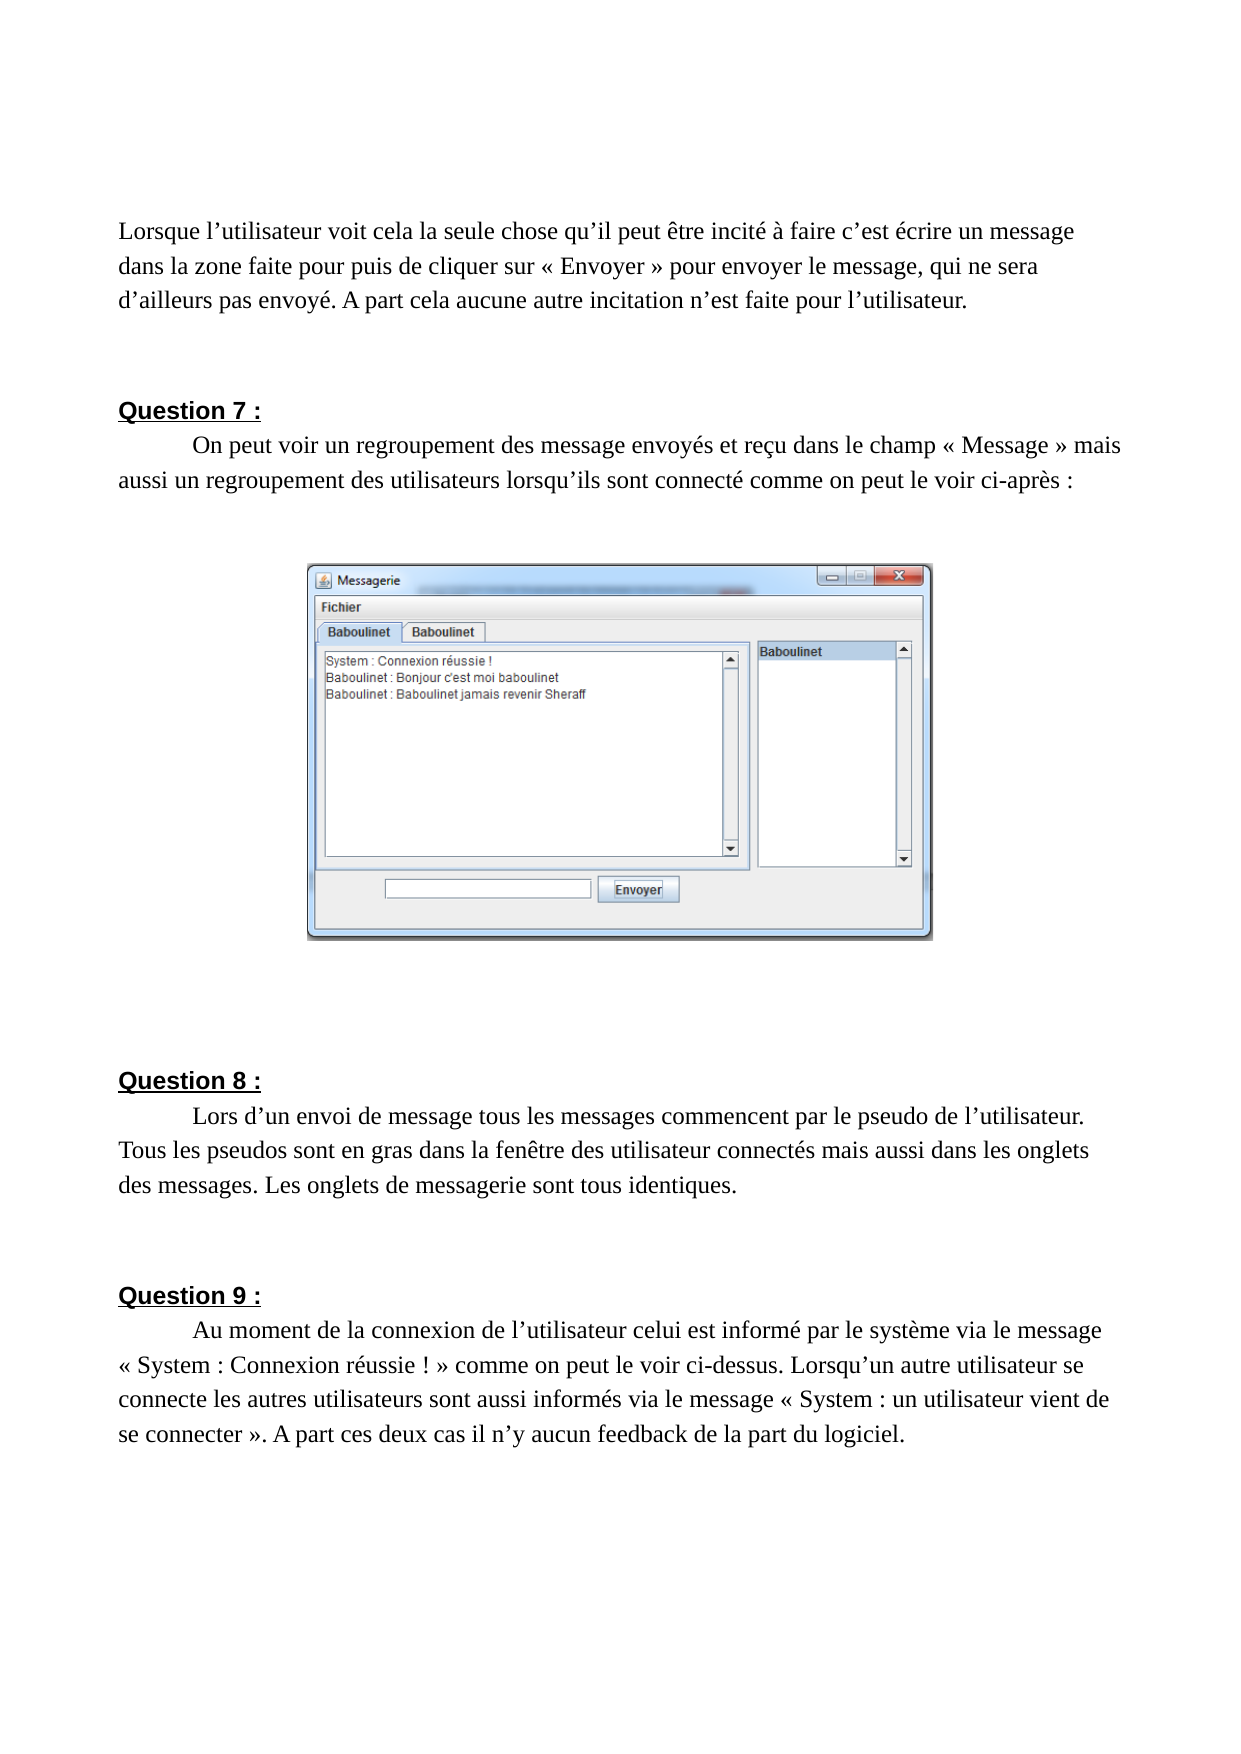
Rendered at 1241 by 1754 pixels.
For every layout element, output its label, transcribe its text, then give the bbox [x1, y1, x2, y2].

text Au moment de la connexion de l’utilisateur celui est informé par le système via le message « System : Connexion réussie ! » comme on peut le voir ci-dessus. Lorsqu’un autre utilisateur se connecte les autres utilisateurs sont aussi informés via le message « System : un utilisateur vient de se connecter ». A part ces deux cas il n’y aucun feedback de la part du logiciel. [118, 1316, 1122, 1448]
text Lorsque l’utilisateur voit cela la seule chose qu’il peut être incité à faire c’est écrire un message dans la zone faite pour puis de cliquer sur « Envoyer » pour envoyer le message, qui ne sera d’ailleurs pas envoyé. A part cela aucune autre incitation n’est faite pour l’utilisateur. [118, 216, 1122, 314]
text Lors d’un envoi de message tous les messages commencent par le pseudo de l’utilisateur. Tous les pseudos sont en gras dans la fenêtre des utilisateur connectés mais aussi dans les onglets des messages. Les onglets de messagerie sont tous identiques. [118, 1101, 1122, 1199]
text On peut voir un regroupement des message envoyés et reçu dans le champ « Message » mais aussi un regroupement des utilisateurs lorsqu’ils sont connecté comme on peut le voir ci-après : [118, 431, 1122, 494]
subtitle Question 8 : [118, 1066, 1122, 1095]
subtitle Question 9 : [118, 1281, 1122, 1309]
picture [307, 563, 934, 941]
subtitle Question 7 : [118, 396, 1122, 424]
